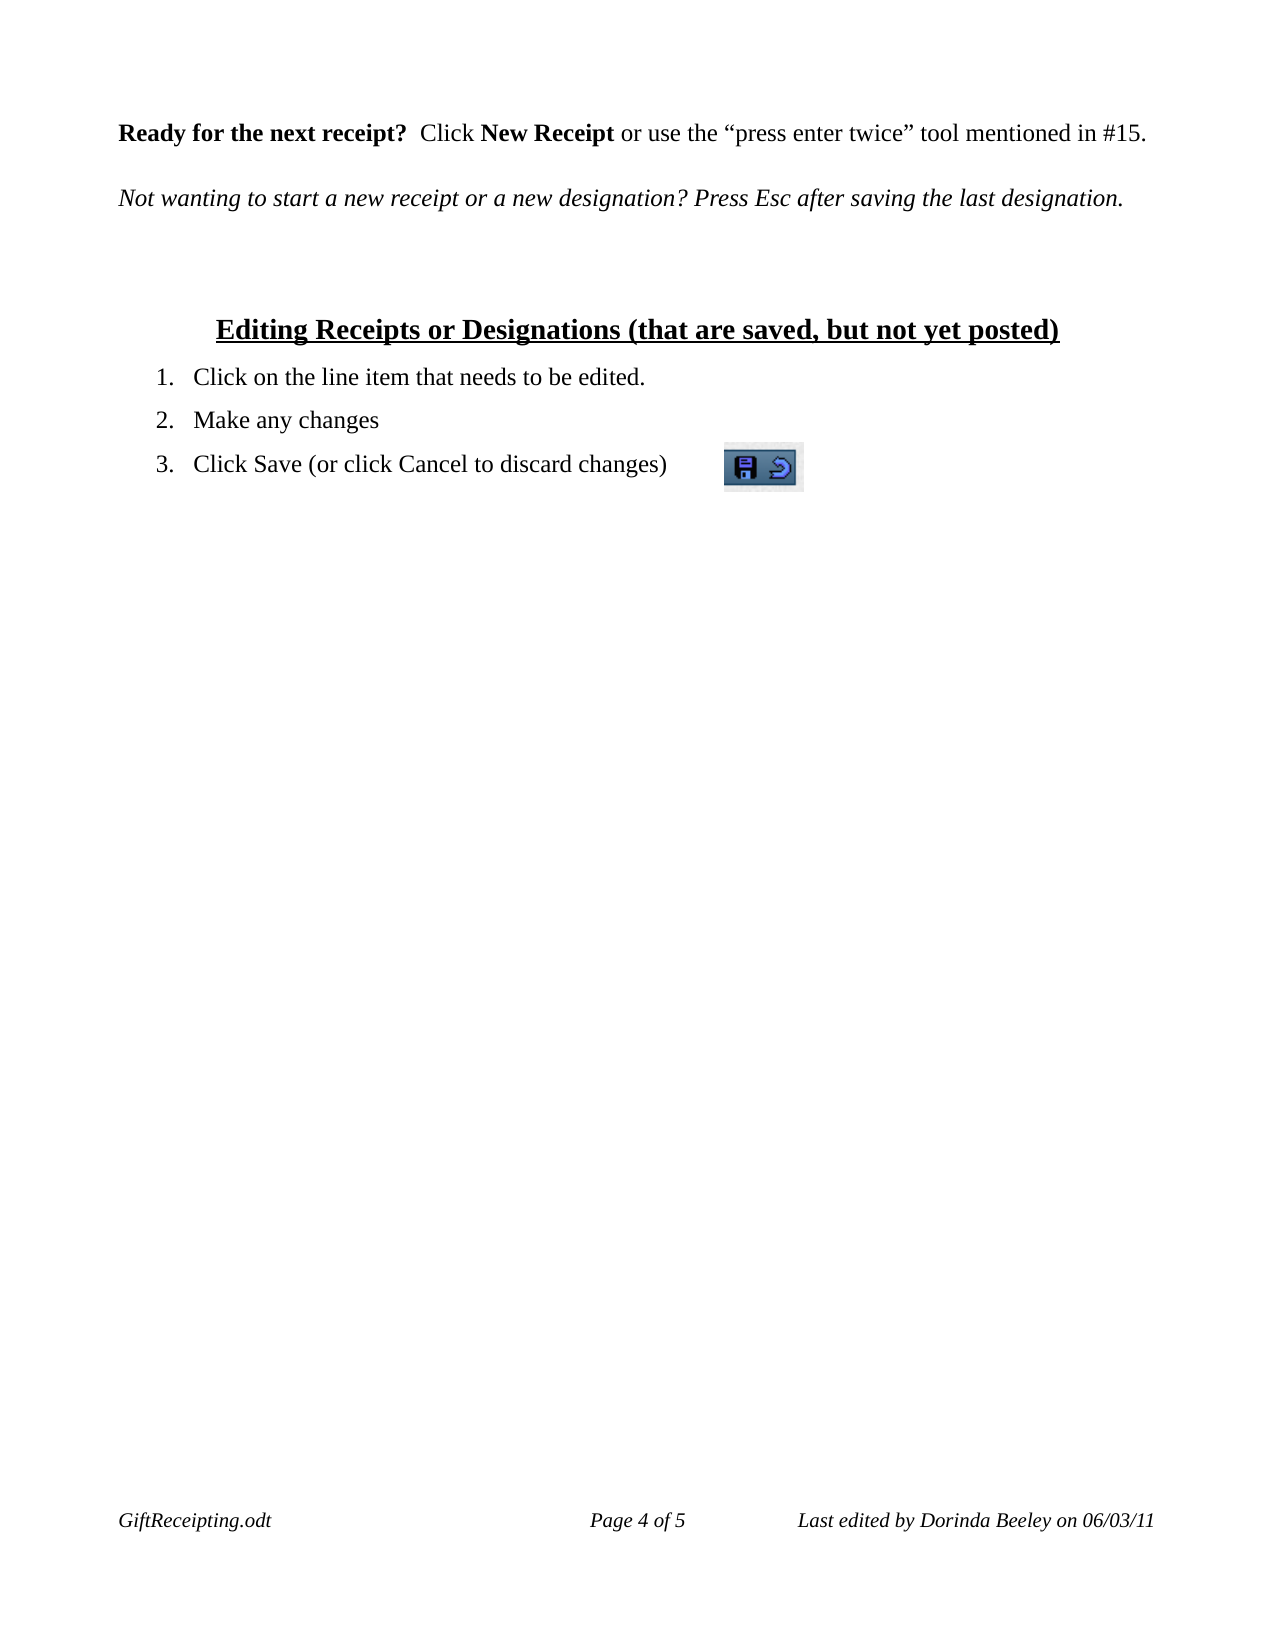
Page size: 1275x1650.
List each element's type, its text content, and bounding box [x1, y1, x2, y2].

text Ready for the next receipt? Click New Receipt or use the “press enter twice” tool mentioned in #15. [118, 118, 1157, 147]
list Make any changes [156, 406, 1157, 434]
text Not wanting to start a new receipt or a new designation? Press Esc after saving the last designation. [118, 183, 1157, 212]
picture [724, 442, 804, 492]
text Editing Receipts or Designations (that are saved, but not yet posted) [118, 312, 1157, 346]
list Click Save (or click Cancel to discard changes) [156, 449, 724, 477]
list [804, 449, 1157, 477]
list Click on the line item that needs to be edited. [156, 362, 1157, 391]
